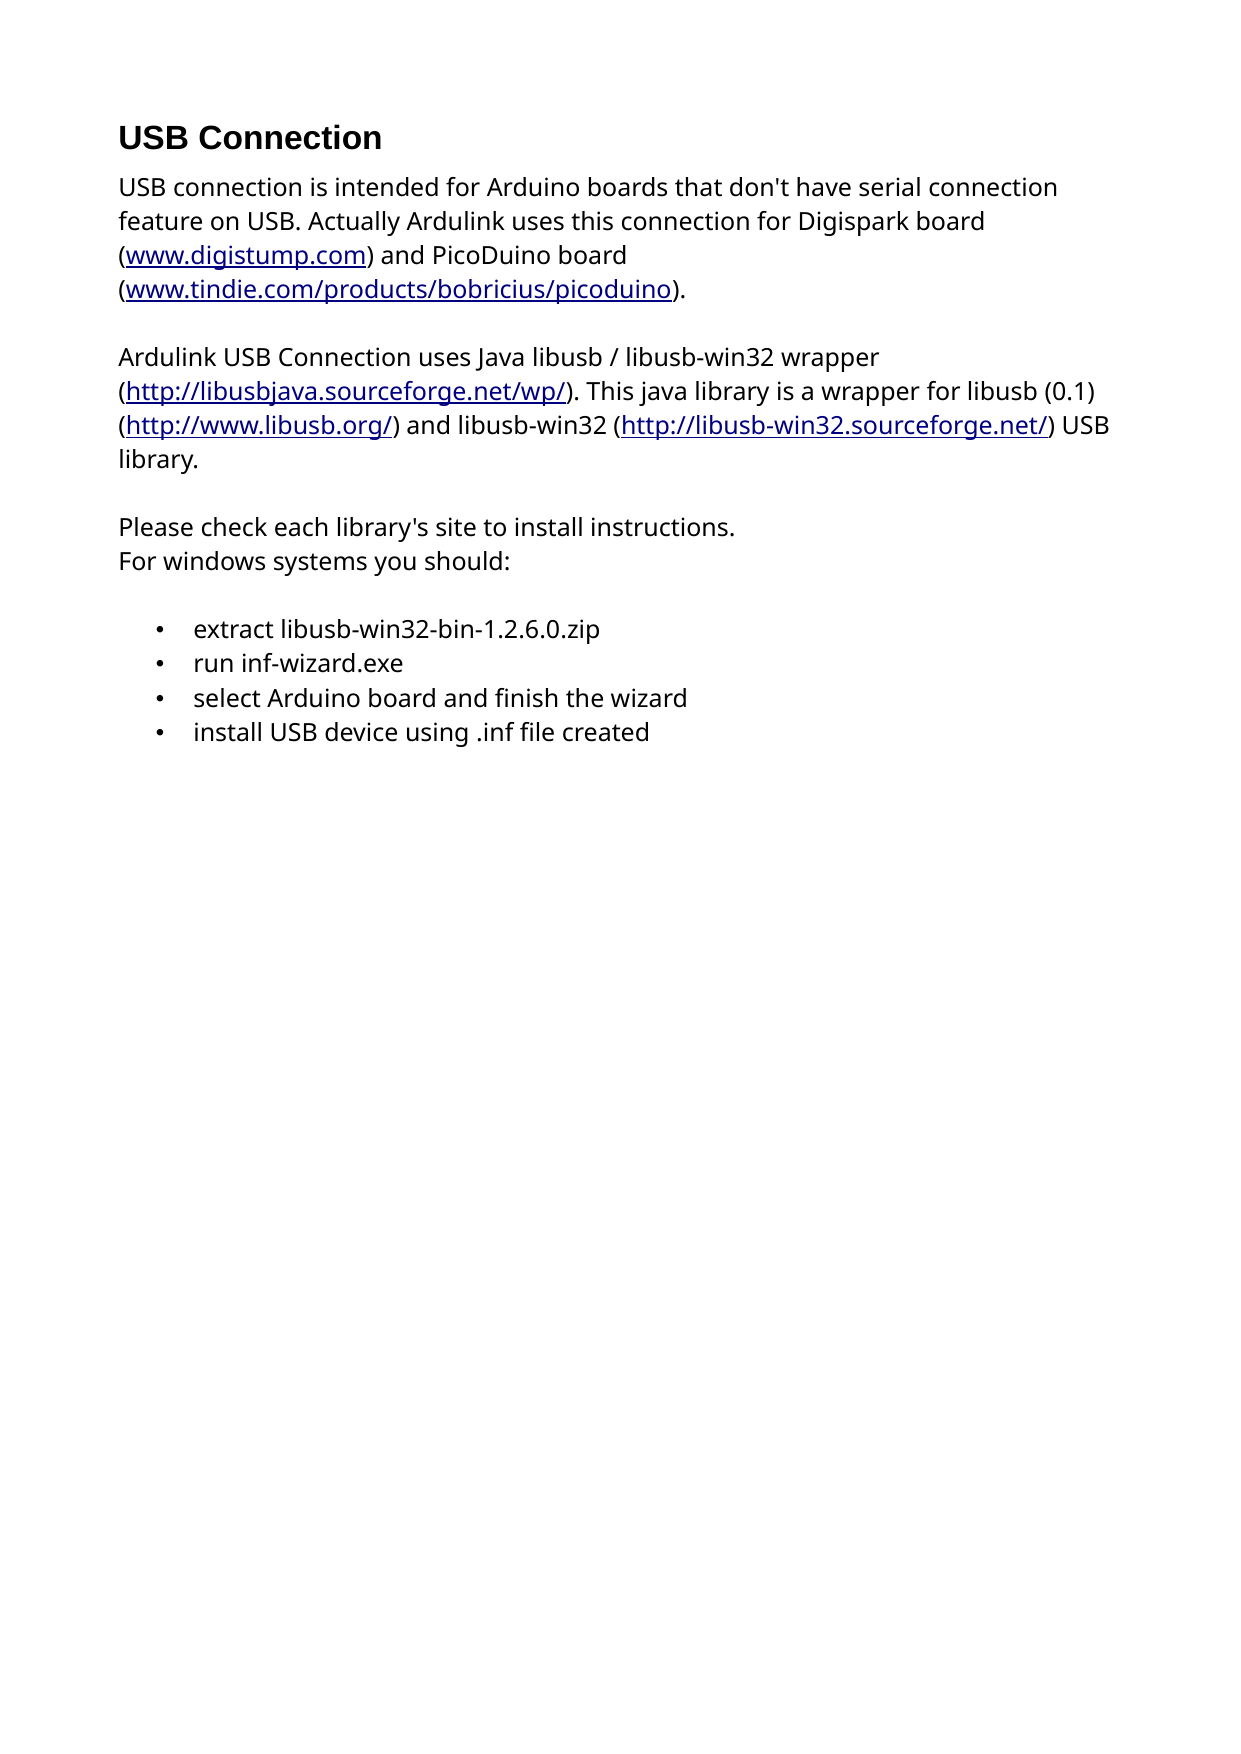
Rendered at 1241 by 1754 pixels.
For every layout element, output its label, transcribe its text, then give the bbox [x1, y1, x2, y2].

text For windows systems you should: [118, 544, 1122, 578]
subtitle USB Connection [118, 118, 1122, 157]
list select Arduino board and finish the wizard [156, 680, 1122, 714]
text Please check each library's site to install instructions. [118, 510, 1122, 544]
list install USB device using .inf file created [156, 714, 1122, 748]
list run inf-wizard.exe [156, 646, 1122, 680]
text Ardulink USB Connection uses Java libusb / libusb-win32 wrapper (http://libusbjava.sourceforge.net/wp/). This java library is a wrapper for libusb (0.1) (http://www.libusb.org/) and libusb-win32 (http://libusb-win32.sourceforge.net/) USB library. [118, 339, 1122, 476]
text USB connection is intended for Arduino boards that don't have serial connection feature on USB. Actually Ardulink uses this connection for Digispark board (www.digistump.com) and PicoDuino board (www.tindie.com/products/bobricius/picoduino). [118, 169, 1122, 306]
list extract libusb-win32-bin-1.2.6.0.zip [156, 612, 1122, 646]
